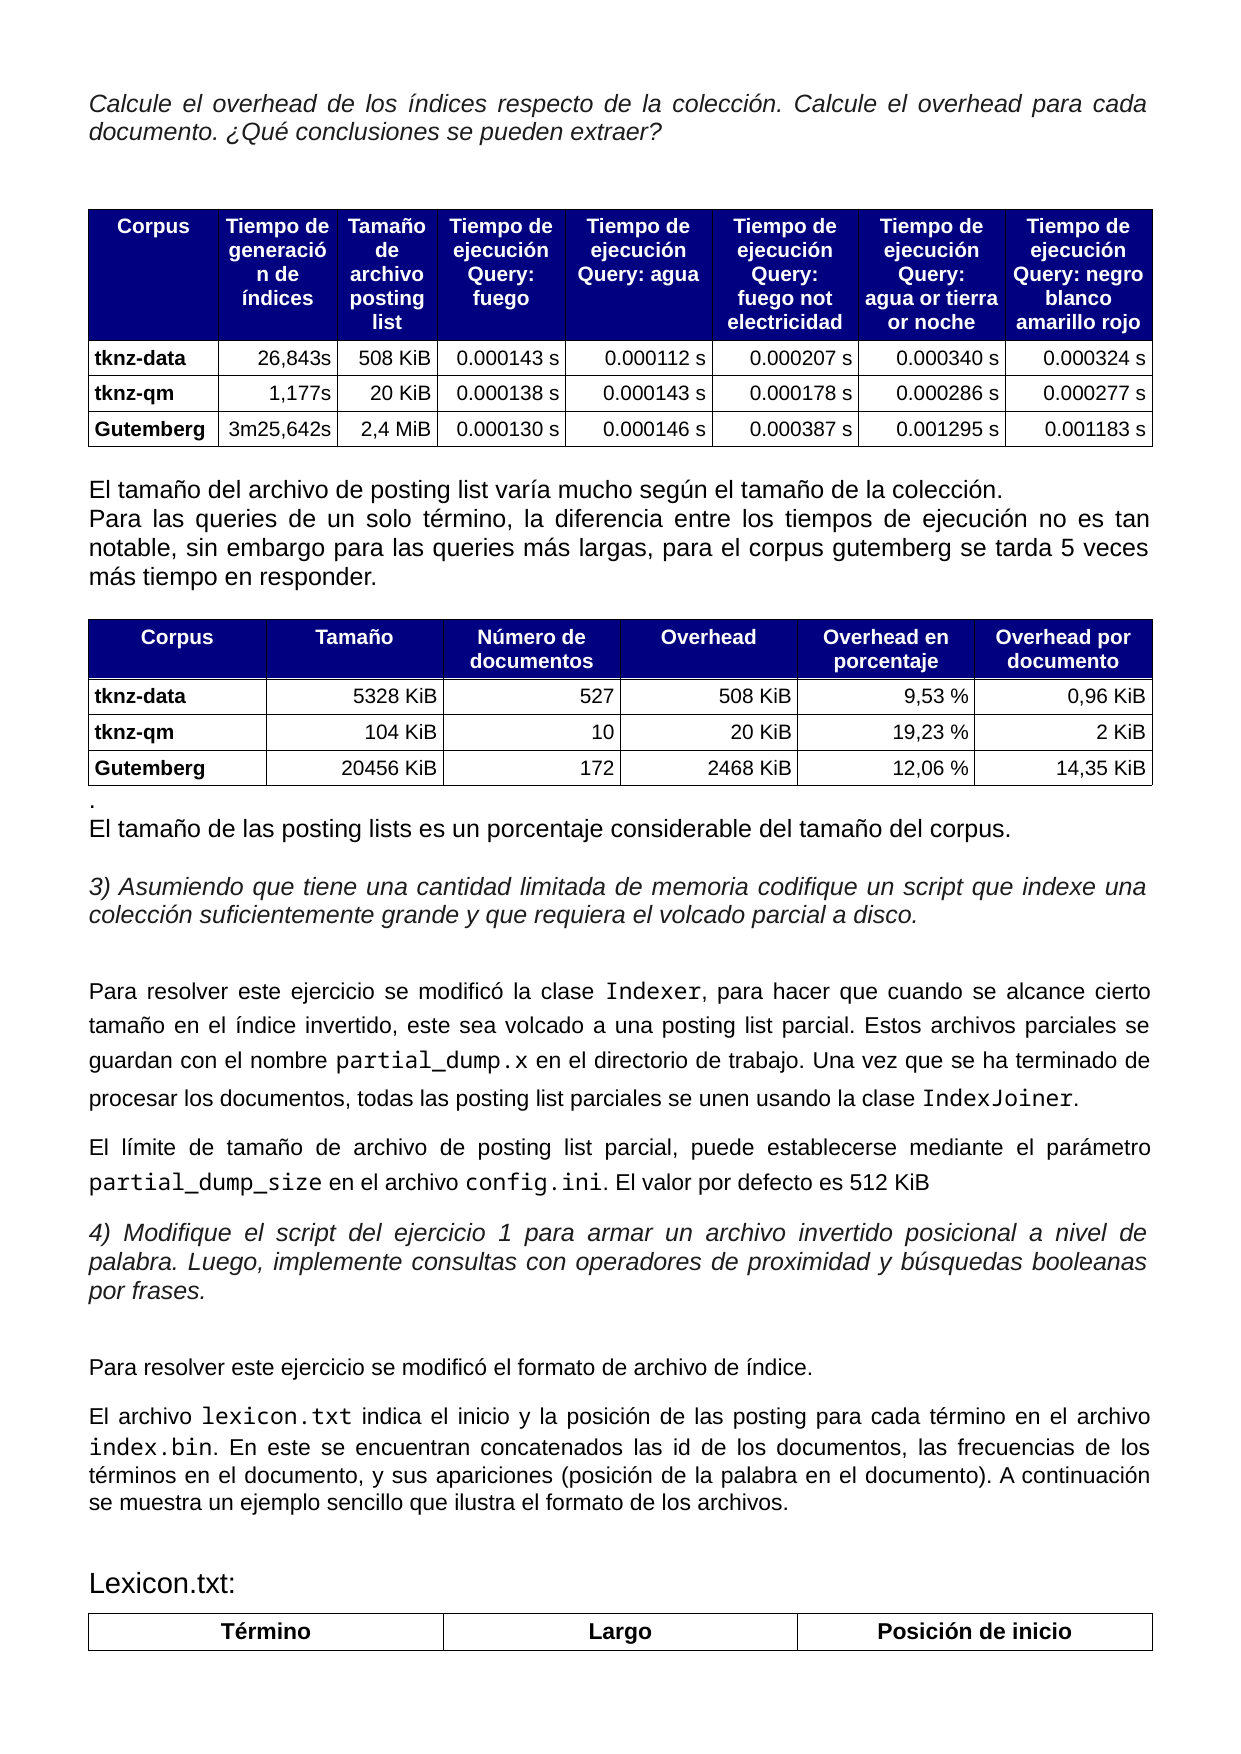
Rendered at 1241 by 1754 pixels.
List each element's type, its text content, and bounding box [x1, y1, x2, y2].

table_cell 20456 KiB [267, 751, 443, 785]
table_header Corpus [89, 620, 266, 678]
table_header Overhead por documento [975, 620, 1152, 678]
table_cell 0.000387 s [713, 412, 858, 446]
text 3) Asumiendo que tiene una cantidad limitada de memoria codifique un script que indexe una colección suficientemente grande y que requiera el volcado parcial a disco. [88, 871, 1152, 929]
table_cell 0.000207 s [713, 341, 858, 375]
table_cell 20 KiB [621, 715, 797, 749]
table_header Tamaño [267, 620, 443, 678]
table_cell 14,35 KiB [975, 751, 1152, 785]
table_cell tknz-qm [89, 376, 218, 411]
text 4) Modifique el script del ejercicio 1 para armar un archivo invertido posicional a nivel de palabra. Luego, implemente consultas con operadores de proximidad y búsquedas booleanas por frases. [88, 1218, 1152, 1305]
table_header Número de documentos [444, 620, 620, 678]
table_header Tiempo de ejecución Query: agua or tierra or noche [859, 210, 1005, 340]
table_cell 172 [444, 751, 620, 785]
text . [88, 786, 1152, 814]
table_cell Gutemberg [89, 412, 218, 446]
table_cell 26,843s [219, 341, 337, 375]
table_cell 0.000340 s [859, 341, 1005, 375]
table_header Posición de inicio [798, 1614, 1152, 1650]
table_header Tamaño de archivo posting list [338, 210, 437, 340]
table_cell 0.000138 s [438, 376, 565, 411]
table_cell 0.000112 s [566, 341, 712, 375]
table_header Término [89, 1614, 443, 1650]
table_cell 19,23 % [798, 715, 974, 749]
table_cell 508 KiB [621, 680, 797, 714]
table_cell 0.001183 s [1006, 412, 1152, 446]
table_cell 3m25,642s [219, 412, 337, 446]
text El tamaño de las posting lists es un porcentaje considerable del tamaño del corpus. [88, 814, 1152, 843]
table_cell 0.000143 s [438, 341, 565, 375]
table_cell 20 KiB [338, 376, 437, 411]
table_header Corpus [89, 210, 218, 340]
table_cell 0,96 KiB [975, 680, 1152, 714]
table_header Tiempo de ejecución Query: negro blanco amarillo rojo [1006, 210, 1152, 340]
text El archivo lexicon.txt indica el inicio y la posición de las posting para cada término en el archivo index.bin. En este se encuentran concatenados las id de los documentos, las frecuencias de los términos en el documento, y sus apariciones (posición de la palabra en el documento). A continuación se muestra un ejemplo sencillo que ilustra el formato de los archivos. [88, 1400, 1152, 1515]
text Para resolver este ejercicio se modificó la clase Indexer, para hacer que cuando se alcance cierto tamaño en el índice invertido, este sea volcado a una posting list parcial. Estos archivos parciales se guardan con el nombre partial_dump.x en el directorio de trabajo. Una vez que se ha terminado de procesar los documentos, todas las posting list parciales se unen usando la clase IndexJoiner. [88, 975, 1152, 1113]
table_cell 0.001295 s [859, 412, 1005, 446]
table_cell 9,53 % [798, 680, 974, 714]
table_cell 10 [444, 715, 620, 749]
table_cell 0.000146 s [566, 412, 712, 446]
table_cell 0.000286 s [859, 376, 1005, 411]
table_cell 5328 KiB [267, 680, 443, 714]
table_header Overhead en porcentaje [798, 620, 974, 678]
table_cell 0.000324 s [1006, 341, 1152, 375]
table_cell 12,06 % [798, 751, 974, 785]
table_cell 1,177s [219, 376, 337, 411]
table_cell tknz-qm [89, 715, 266, 749]
table_cell 2468 KiB [621, 751, 797, 785]
table_header Tiempo de ejecución Query: agua [566, 210, 712, 340]
text El tamaño del archivo de posting list varía mucho según el tamaño de la colección. [88, 475, 1152, 504]
text Para las queries de un solo término, la diferencia entre los tiempos de ejecución no es tan notable, sin embargo para las queries más largas, para el corpus gutemberg se tarda 5 veces más tiempo en responder. [88, 504, 1152, 590]
table_header Tiempo de ejecución Query: fuego [438, 210, 565, 340]
table_cell 0.000143 s [566, 376, 712, 411]
text Para resolver este ejercicio se modificó el formato de archivo de índice. [88, 1354, 1152, 1380]
table_cell 527 [444, 680, 620, 714]
table_cell Gutemberg [89, 751, 266, 785]
subtitle Lexicon.txt: [88, 1566, 1152, 1600]
table_cell 0.000178 s [713, 376, 858, 411]
table_cell tknz-data [89, 680, 266, 714]
table_cell 104 KiB [267, 715, 443, 749]
table_cell 2 KiB [975, 715, 1152, 749]
table_cell 2,4 MiB [338, 412, 437, 446]
table_cell 0.000277 s [1006, 376, 1152, 411]
text El límite de tamaño de archivo de posting list parcial, puede establecerse mediante el parámetro partial_dump_size en el archivo config.ini. El valor por defecto es 512 KiB [88, 1134, 1152, 1198]
table_header Tiempo de ejecución Query: fuego not electricidad [713, 210, 858, 340]
table_cell 0.000130 s [438, 412, 565, 446]
table_header Overhead [621, 620, 797, 678]
table_header Tiempo de generación de índices [219, 210, 337, 340]
table_header Largo [444, 1614, 797, 1650]
text Calcule el overhead de los índices respecto de la colección. Calcule el overhead para cada documento. ¿Qué conclusiones se pueden extraer? [88, 88, 1152, 146]
table_cell tknz-data [89, 341, 218, 375]
table_cell 508 KiB [338, 341, 437, 375]
